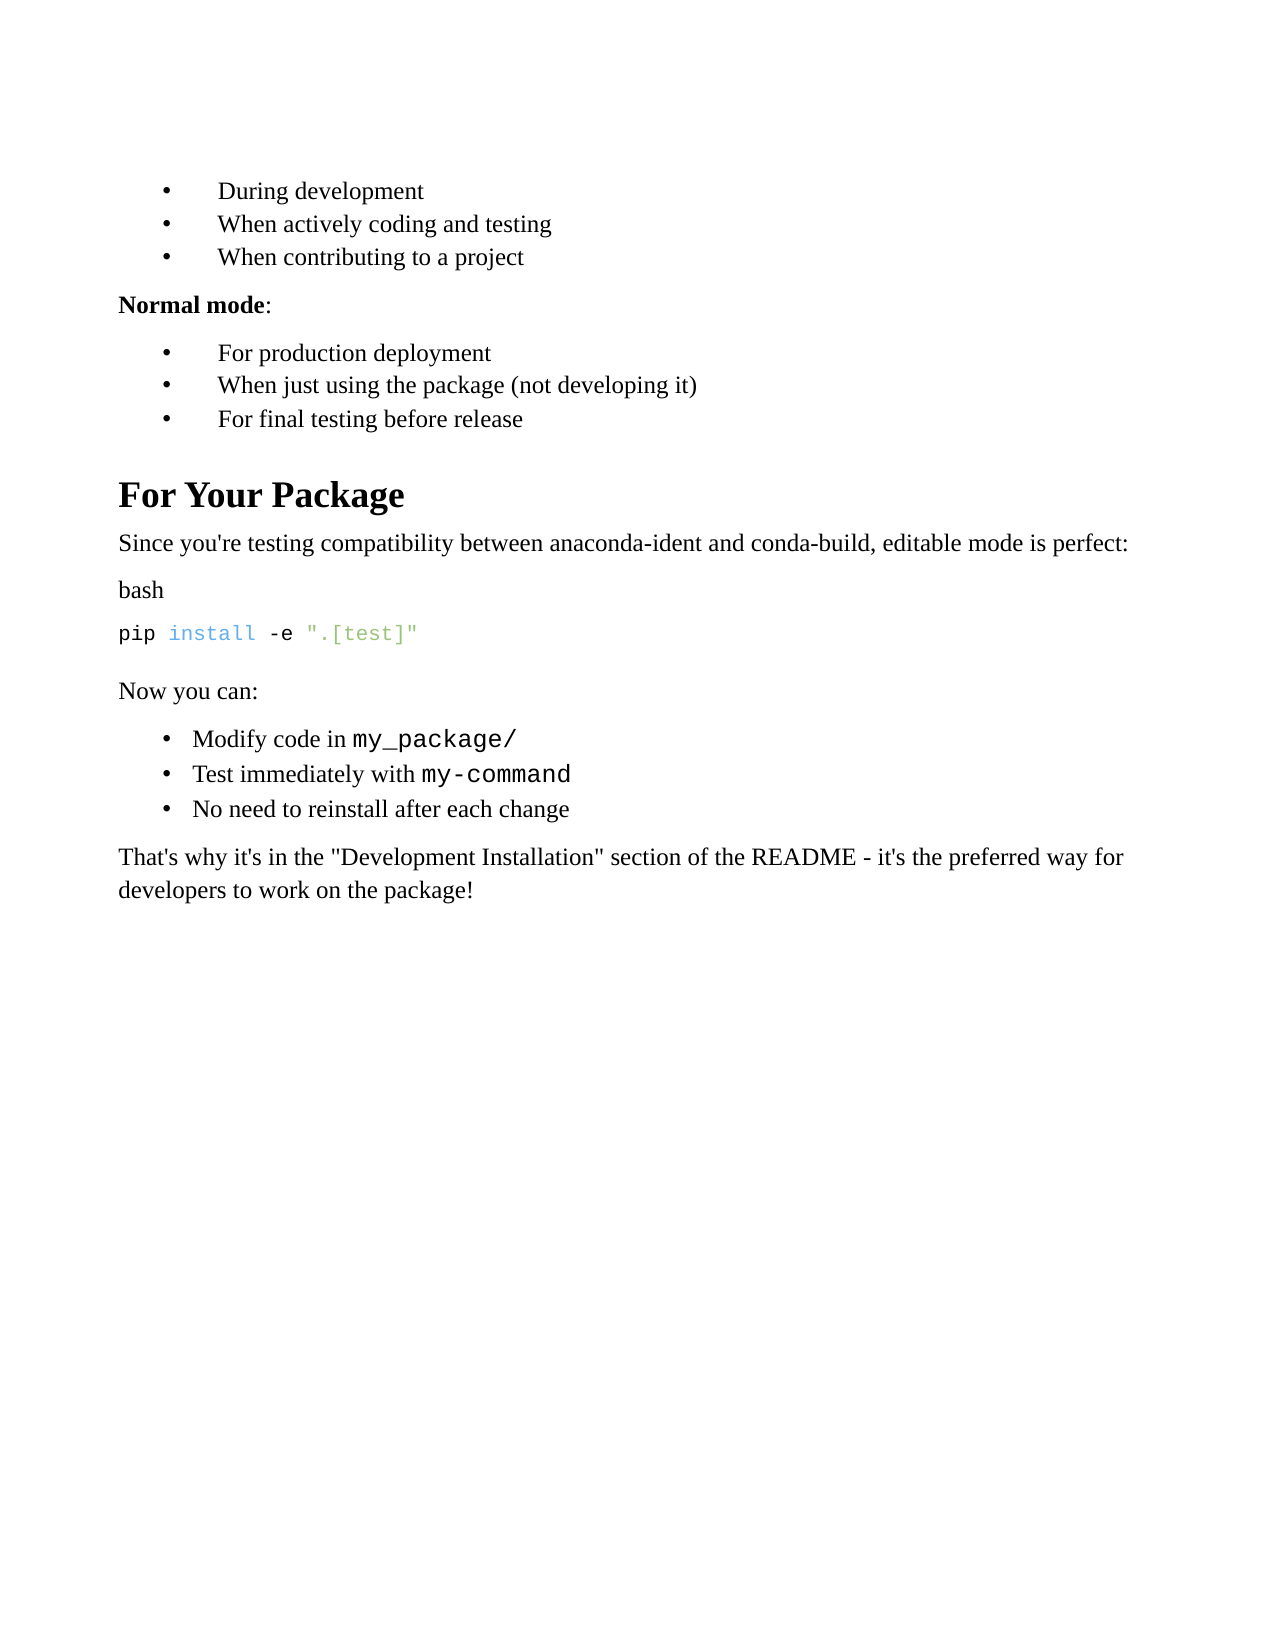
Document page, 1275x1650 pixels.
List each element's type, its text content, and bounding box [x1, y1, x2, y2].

list ✅ When just using the package (not developing it) [162, 371, 1157, 399]
subtitle For Your Package [118, 472, 1157, 515]
text Normal mode: [118, 290, 1157, 319]
list ✅ For production deployment [162, 338, 1157, 366]
list ✅ For final testing before release [162, 404, 1157, 432]
list Modify code in my_package/ [162, 724, 1157, 754]
list No need to reinstall after each change [162, 794, 1157, 823]
text pip install -e ".[test]" [118, 623, 1157, 647]
list ✅ During development [162, 176, 1157, 205]
text Since you're testing compatibility between anaconda-ident and conda-build, editable mode is perfect: [118, 528, 1157, 556]
list Test immediately with my-command [162, 759, 1157, 790]
list ✅ When actively coding and testing [162, 209, 1157, 238]
text Now you can: [118, 676, 1157, 705]
list ✅ When contributing to a project [162, 242, 1157, 271]
text bash [118, 575, 1157, 604]
text That's why it's in the "Development Installation" section of the README - it's the preferred way for developers to work on the package! [118, 842, 1157, 904]
